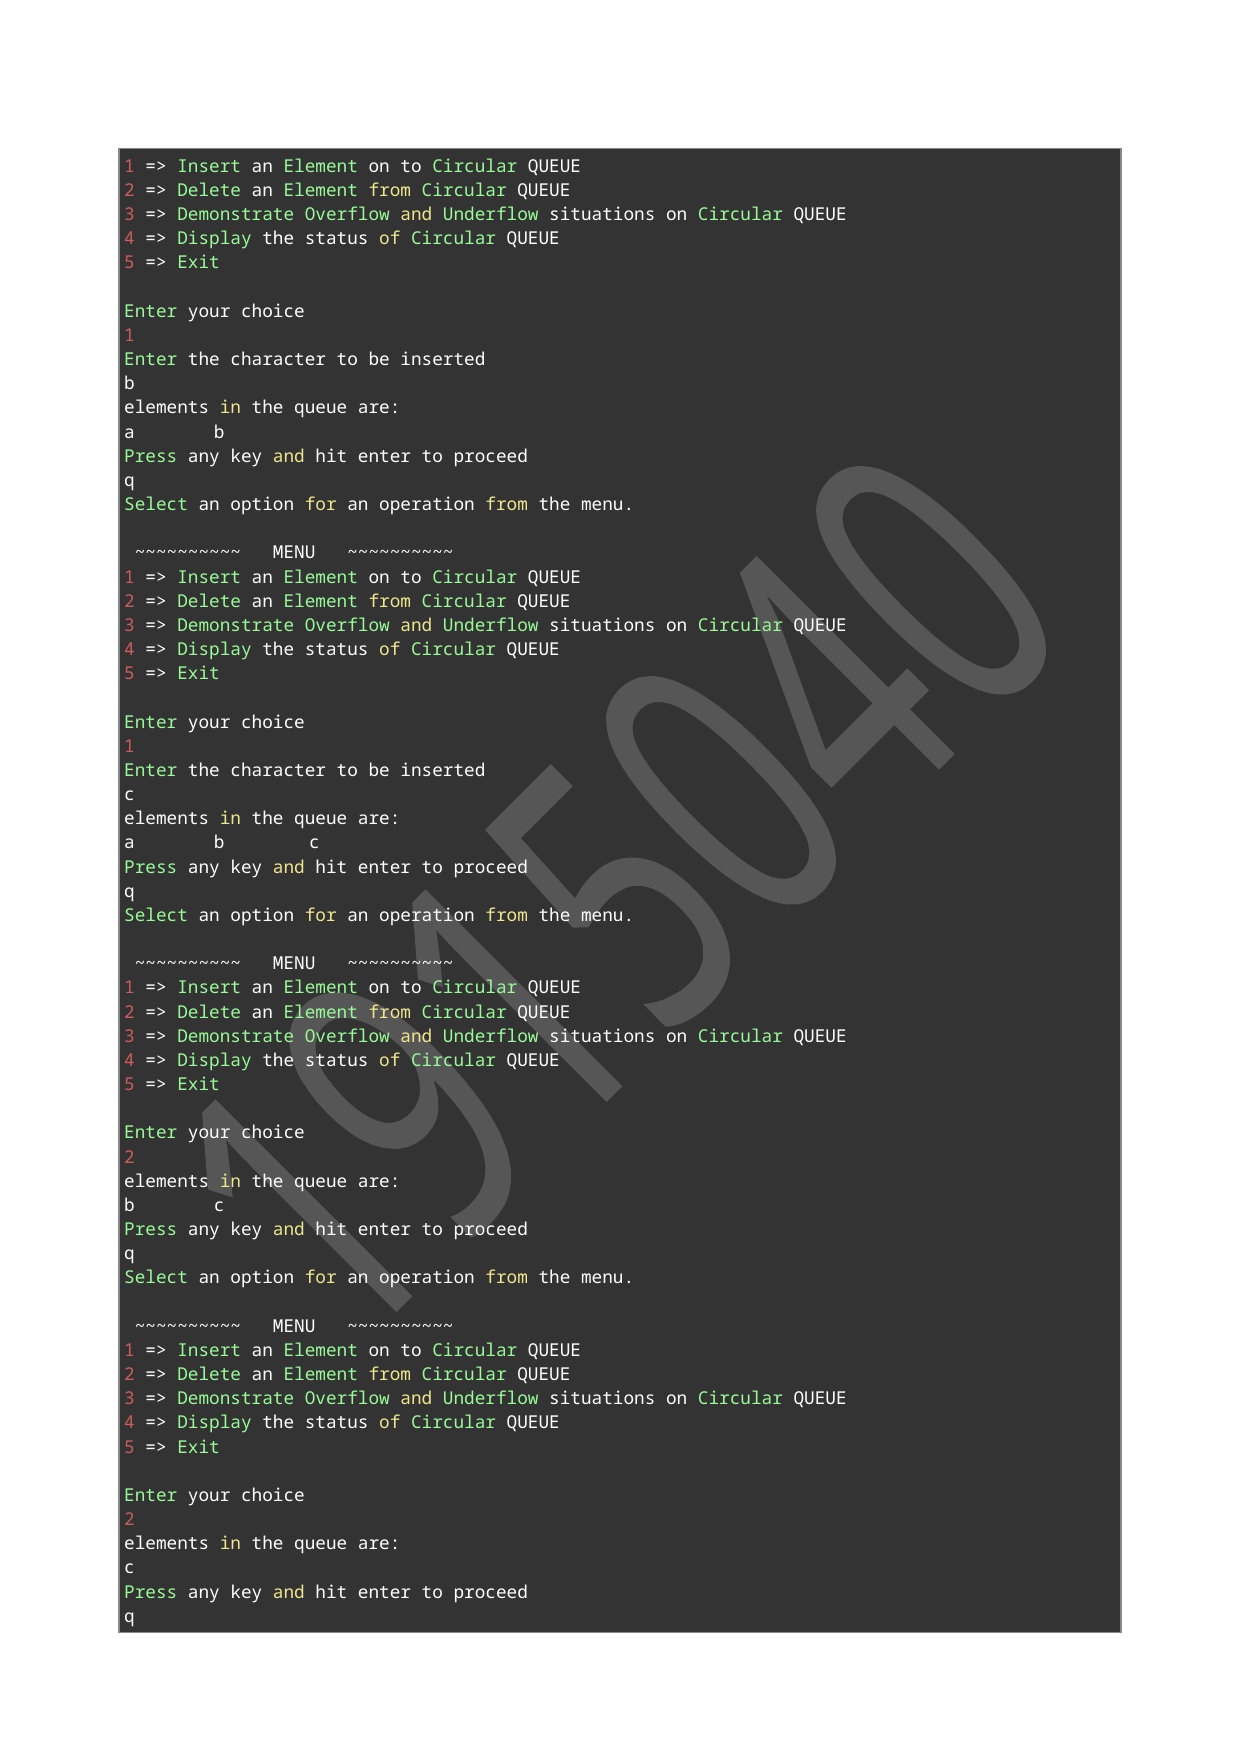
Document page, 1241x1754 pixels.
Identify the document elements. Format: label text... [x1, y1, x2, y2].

text 4 => Display the status of Circular QUEUE [430, 1042, 556, 1066]
text ~~~~~~~~~~ MENU ~~~~~~~~~~ [439, 945, 472, 969]
text [560, 776, 645, 800]
text 5 => Exit [604, 1066, 1120, 1090]
text [633, 703, 708, 728]
text 3 => Demonstrate Overflow and Underflow situations on Circular QUEUE [120, 196, 1120, 220]
text elements in the queue are: [120, 389, 1120, 413]
text 1 => Insert an Element on to Circular QUEUE [120, 1332, 1120, 1356]
text Press any key and hit enter to proceed [120, 1211, 316, 1235]
text [827, 824, 1120, 848]
text Press any key and hit enter to proceed [531, 848, 720, 873]
text [818, 873, 1120, 897]
text 2 [256, 1138, 484, 1163]
text elements in the queue are: [120, 800, 513, 824]
text [760, 558, 850, 583]
text ~~~~~~~~~~ MENU ~~~~~~~~~~ [120, 1308, 1120, 1332]
text Press any key and hit enter to proceed [120, 438, 1120, 462]
text [847, 534, 962, 558]
text Enter the character to be inserted [120, 341, 1120, 365]
text Select an option for an operation from the menu. [120, 486, 823, 510]
text [613, 886, 665, 897]
text b c [120, 1187, 294, 1211]
text Enter your choice [120, 1477, 1120, 1501]
text Press any key and hit enter to proceed [120, 1573, 1120, 1598]
text 1 => Insert an Element on to Circular QUEUE [120, 969, 436, 993]
text 2 [227, 1143, 246, 1163]
text Select an option for an operation from the menu. [120, 897, 416, 921]
text 1 => Insert an Element on to Circular QUEUE [721, 969, 1120, 993]
text 3 => Demonstrate Overflow and Underflow situations on Circular QUEUE [318, 1018, 383, 1042]
text 1 => Insert an Element on to Circular QUEUE [120, 558, 753, 583]
text a b c [120, 824, 500, 848]
text 4 => Display the status of Circular QUEUE [1043, 631, 1120, 655]
text [916, 486, 1120, 510]
text [678, 800, 798, 824]
text Select an option for an operation from the menu. [120, 1259, 358, 1283]
text 3 => Demonstrate Overflow and Underflow situations on Circular QUEUE [120, 607, 756, 631]
text 4 => Display the status of Circular QUEUE [833, 631, 920, 655]
text [633, 728, 736, 752]
text 3 => Demonstrate Overflow and Underflow situations on Circular QUEUE [120, 1018, 293, 1042]
text q [120, 873, 544, 897]
text [522, 824, 691, 848]
text Select an option for an operation from the menu. [595, 897, 690, 921]
text b [120, 365, 1120, 389]
text [812, 800, 1120, 824]
text [716, 703, 796, 728]
text q [120, 1598, 1120, 1632]
text [973, 534, 1120, 558]
text [765, 873, 798, 878]
text 3 => Demonstrate Overflow and Underflow situations on Circular QUEUE [905, 607, 1017, 631]
text elements in the queue are: [230, 1163, 263, 1187]
text [930, 728, 1120, 752]
text 1 => Insert an Element on to Circular QUEUE [507, 969, 699, 993]
text q [120, 1235, 342, 1259]
text 4 => Display the status of Circular QUEUE [580, 1042, 1120, 1066]
text Enter your choice [120, 293, 1120, 317]
text c [120, 776, 537, 800]
text Select an option for an operation from the menu. [377, 1259, 1120, 1283]
text [747, 728, 804, 752]
text Enter the character to be inserted [120, 752, 627, 776]
text c [120, 1549, 1120, 1573]
text [641, 752, 760, 776]
text 2 => Delete an Element from Circular QUEUE [120, 583, 752, 607]
text ~~~~~~~~~~ MENU ~~~~~~~~~~ [483, 945, 703, 969]
text Press any key and hit enter to proceed [120, 848, 520, 873]
text [961, 655, 1015, 668]
text [882, 583, 1004, 607]
text elements in the queue are: [510, 1163, 1120, 1187]
text 2 [503, 1138, 1120, 1163]
text [1036, 655, 1120, 679]
text q [120, 462, 1120, 486]
text [771, 752, 818, 776]
text ~~~~~~~~~~ MENU ~~~~~~~~~~ [729, 945, 1120, 969]
text [793, 776, 1120, 800]
text 1 => Insert an Element on to Circular QUEUE [435, 969, 490, 993]
text [818, 728, 846, 748]
text [845, 752, 1120, 776]
text 5 => Exit [120, 655, 778, 679]
text [702, 824, 808, 848]
text Press any key and hit enter to proceed [835, 848, 1120, 873]
text Enter your choice [120, 1114, 203, 1138]
text 2 => Delete an Element from Circular QUEUE [531, 993, 674, 1018]
text elements in the queue are: [120, 1525, 1120, 1549]
text [857, 655, 954, 679]
text 1 => Insert an Element on to Circular QUEUE [120, 149, 1120, 172]
text [996, 558, 1120, 583]
text 2 => Delete an Element from Circular QUEUE [351, 993, 520, 1018]
text Press any key and hit enter to proceed [329, 1211, 460, 1235]
text [845, 493, 907, 510]
text 4 => Display the status of Circular QUEUE [316, 1042, 414, 1066]
text 5 => Exit [120, 1428, 1120, 1453]
text Select an option for an operation from the menu. [703, 897, 1120, 921]
text [792, 655, 847, 679]
text Press any key and hit enter to proceed [488, 1211, 1120, 1235]
text ~~~~~~~~~~ MENU ~~~~~~~~~~ [120, 534, 832, 558]
text 4 => Display the status of Circular QUEUE [120, 1404, 1120, 1428]
text a b [120, 413, 1120, 438]
text q [353, 1235, 1120, 1259]
text [862, 558, 985, 583]
text elements in the queue are: [281, 1163, 485, 1187]
text [911, 703, 1120, 728]
text 2 => Delete an Element from Circular QUEUE [120, 172, 1120, 196]
text Select an option for an operation from the menu. [435, 897, 557, 921]
text [809, 703, 871, 728]
text 3 => Demonstrate Overflow and Underflow situations on Circular QUEUE [1033, 607, 1120, 631]
text 4 => Display the status of Circular QUEUE [930, 631, 1019, 655]
text 3 => Demonstrate Overflow and Underflow situations on Circular QUEUE [556, 1018, 1120, 1042]
text 5 => Exit [120, 1066, 307, 1090]
text 5 => Exit [120, 244, 1120, 268]
text [554, 873, 593, 897]
text 4 => Display the status of Circular QUEUE [783, 631, 823, 655]
text b c [305, 1187, 481, 1211]
text [1017, 583, 1120, 607]
text 2 [120, 1138, 205, 1163]
text 1 [120, 728, 613, 752]
text Enter your choice [120, 703, 609, 728]
text 3 => Demonstrate Overflow and Underflow situations on Circular QUEUE [120, 1380, 1120, 1404]
text Press any key and hit enter to proceed [728, 848, 809, 873]
text 5 => Exit [321, 1066, 419, 1090]
text 2 => Delete an Element from Circular QUEUE [120, 1356, 1120, 1380]
text Enter your choice [425, 1114, 476, 1138]
text 3 => Demonstrate Overflow and Underflow situations on Circular QUEUE [809, 607, 894, 631]
text [536, 800, 667, 824]
text [869, 728, 920, 752]
text [677, 873, 759, 897]
text 2 [120, 1501, 1120, 1525]
text Enter your choice [491, 1114, 1120, 1138]
text 3 => Demonstrate Overflow and Underflow situations on Circular QUEUE [402, 1018, 536, 1042]
text 2 => Delete an Element from Circular QUEUE [120, 993, 324, 1018]
text Enter your choice [232, 1114, 356, 1138]
text b c [502, 1187, 1120, 1211]
text 4 => Display the status of Circular QUEUE [120, 631, 769, 655]
text 4 => Display the status of Circular QUEUE [120, 220, 1120, 244]
text 2 => Delete an Element from Circular QUEUE [694, 993, 1120, 1018]
text 1 [120, 317, 1120, 341]
text 5 => Exit [453, 1066, 593, 1090]
text [785, 583, 870, 607]
text ~~~~~~~~~~ MENU ~~~~~~~~~~ [120, 945, 417, 969]
text [658, 776, 781, 800]
text elements in the queue are: [120, 1163, 207, 1187]
text 4 => Display the status of Circular QUEUE [120, 1042, 291, 1066]
